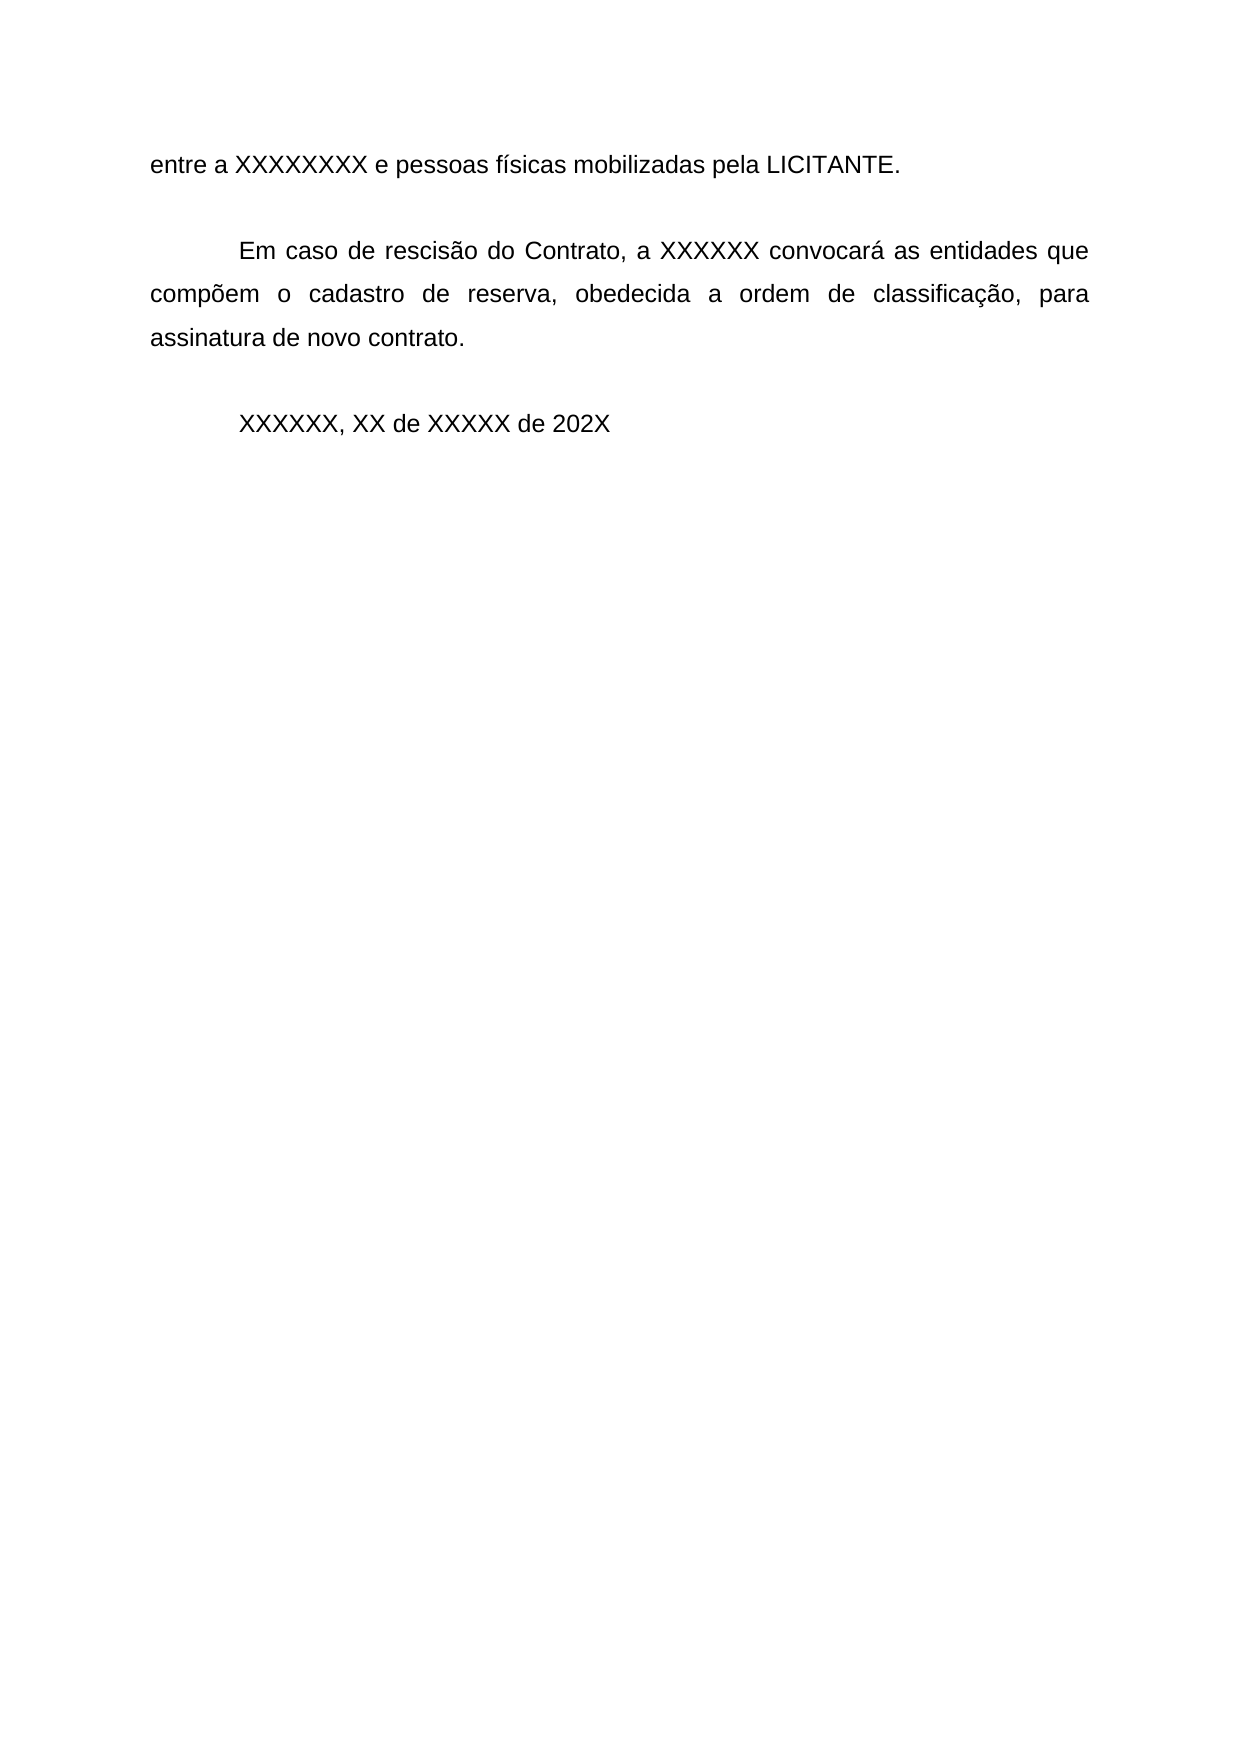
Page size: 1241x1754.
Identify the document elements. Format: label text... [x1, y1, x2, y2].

text entre a XXXXXXXX e pessoas físicas mobilizadas pela LICITANTE. [150, 150, 1090, 179]
text XXXXXX, XX de XXXXX de 202X [150, 409, 1090, 437]
text Em caso de rescisão do Contrato, a XXXXXX convocará as entidades que compõem o cadastro de reserva, obedecida a ordem de classificação, para assinatura de novo contrato. [150, 236, 1090, 351]
